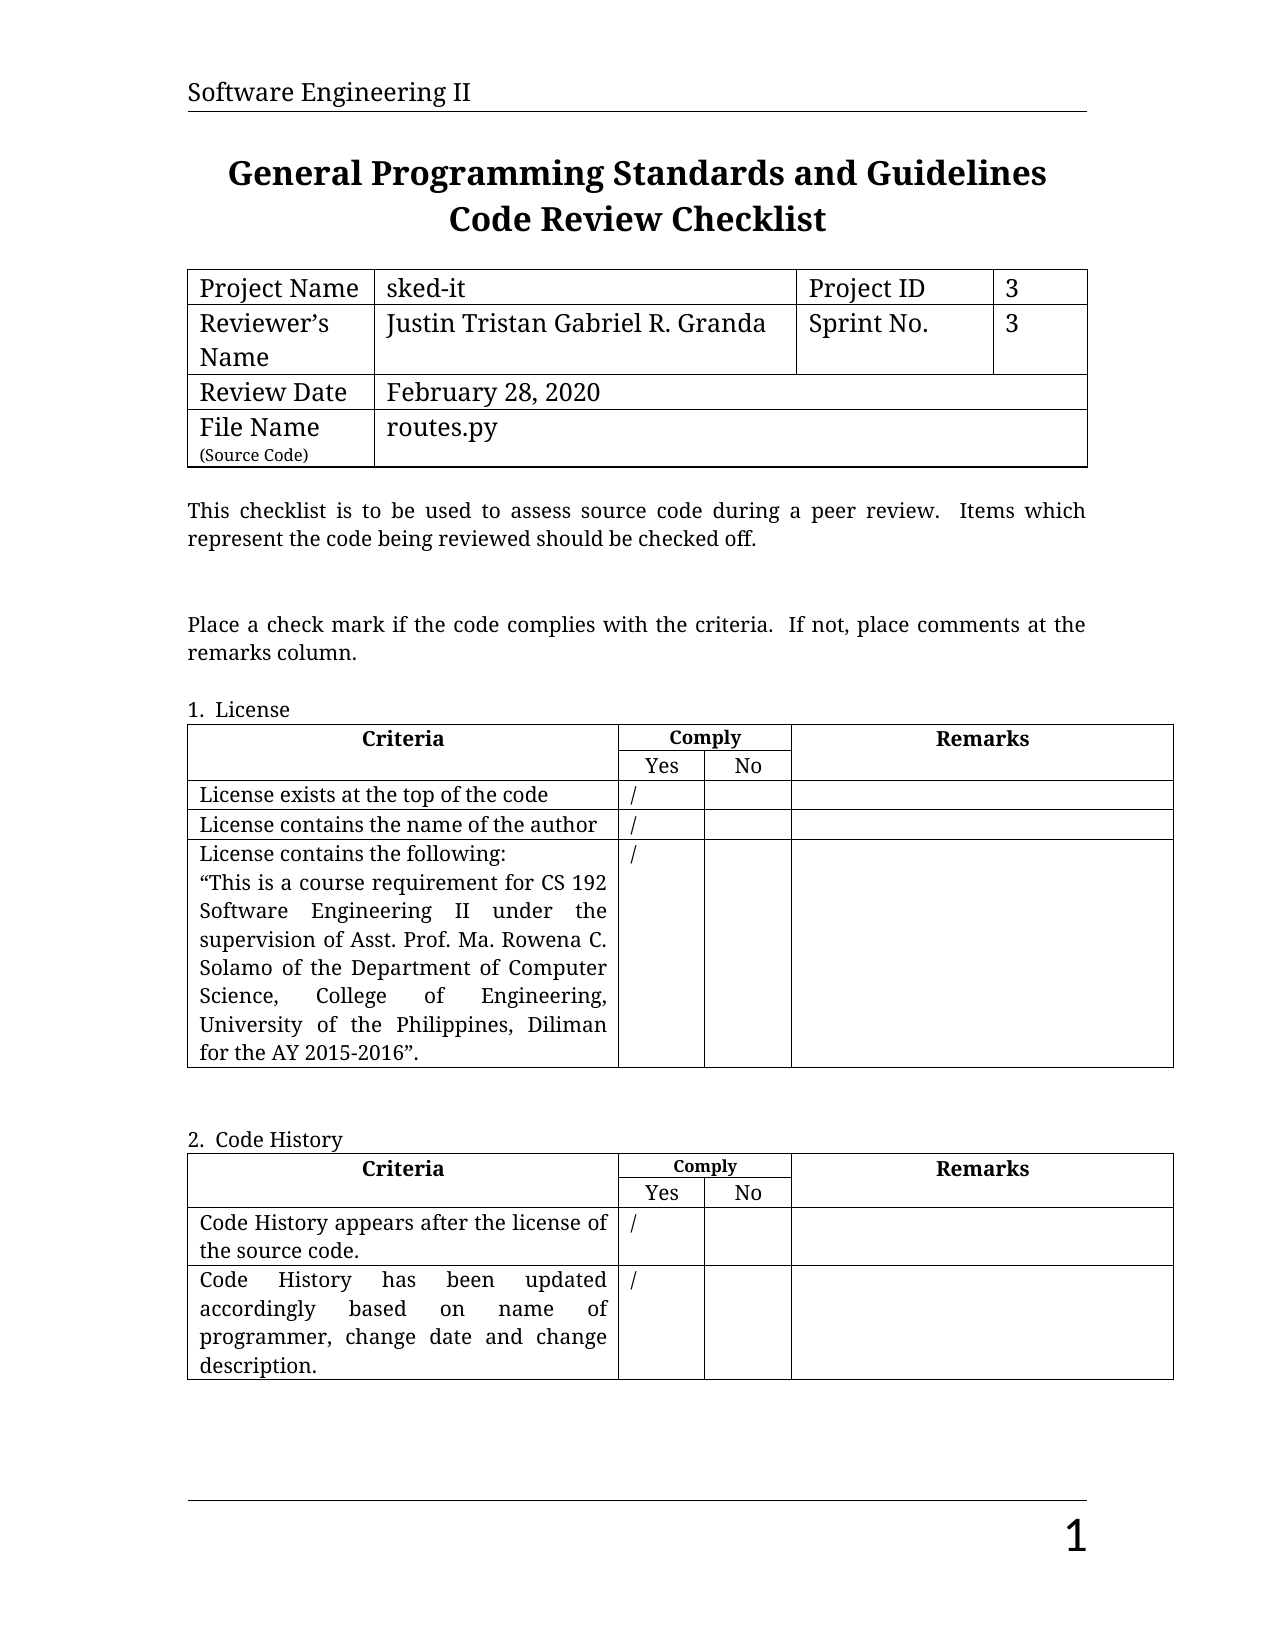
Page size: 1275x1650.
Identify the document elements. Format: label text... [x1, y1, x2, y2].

table_cell No [705, 1178, 791, 1207]
table_cell / [619, 810, 704, 838]
table_cell [792, 840, 1173, 1067]
table_header 3 [994, 270, 1087, 304]
table_cell 3 [994, 305, 1087, 373]
table_header Project ID [797, 270, 993, 304]
table_header sked-it [375, 270, 796, 304]
table_header Remarks [792, 1154, 1173, 1207]
table_cell License contains the following: “This is a course requirement for CS 192 Software Engineering II under the supervision of Asst. Prof. Ma. Rowena C. Solamo of the Department of Computer Science, College of Engineering, University of the Philippines, Diliman for the AY 2015-2016”. [188, 840, 618, 1067]
table_cell No [705, 751, 791, 779]
text 2. Code History [187, 1125, 1087, 1153]
table_cell Yes [619, 751, 704, 779]
table_cell Review Date [188, 375, 374, 409]
table_cell Reviewer’s Name [188, 305, 374, 373]
table_cell [705, 840, 791, 1067]
text Place a check mark if the code complies with the criteria. If not, place comments at the remarks column. [187, 610, 1087, 667]
text General Programming Standards and Guidelines Code Review Checklist [187, 150, 1087, 241]
table_cell [705, 1208, 791, 1264]
table_cell Yes [619, 1178, 704, 1207]
table_cell License contains the name of the author [188, 810, 618, 838]
table_cell Justin Tristan Gabriel R. Granda [375, 305, 796, 373]
table_cell Sprint No. [797, 305, 993, 373]
table_cell [705, 781, 791, 809]
table_cell File Name (Source Code) [188, 410, 374, 466]
table_cell / [619, 1208, 704, 1264]
table_header Comply [619, 1154, 791, 1177]
table_cell routes.py [375, 410, 1087, 466]
table_cell / [619, 840, 704, 1067]
table_cell [705, 810, 791, 838]
table_cell / [619, 1266, 704, 1379]
table_cell February 28, 2020 [375, 375, 1087, 409]
text 1. License [187, 695, 1087, 723]
table_cell / [619, 781, 704, 809]
table_cell Code History has been updated accordingly based on name of programmer, change date and change description. [188, 1266, 618, 1379]
table_header Criteria [188, 725, 618, 779]
table_header Project Name [188, 270, 374, 304]
table_header Criteria [188, 1154, 618, 1207]
table_cell [792, 810, 1173, 838]
table_cell License exists at the top of the code [188, 781, 618, 809]
table_cell [792, 781, 1173, 809]
table_cell [792, 1266, 1173, 1379]
table_cell Code History appears after the license of the source code. [188, 1208, 618, 1264]
text This checklist is to be used to assess source code during a peer review. Items which represent the code being reviewed should be checked off. [187, 496, 1087, 553]
table_header Remarks [792, 725, 1173, 779]
table_header Comply [619, 725, 791, 750]
table_cell [705, 1266, 791, 1379]
table_cell [792, 1208, 1173, 1264]
